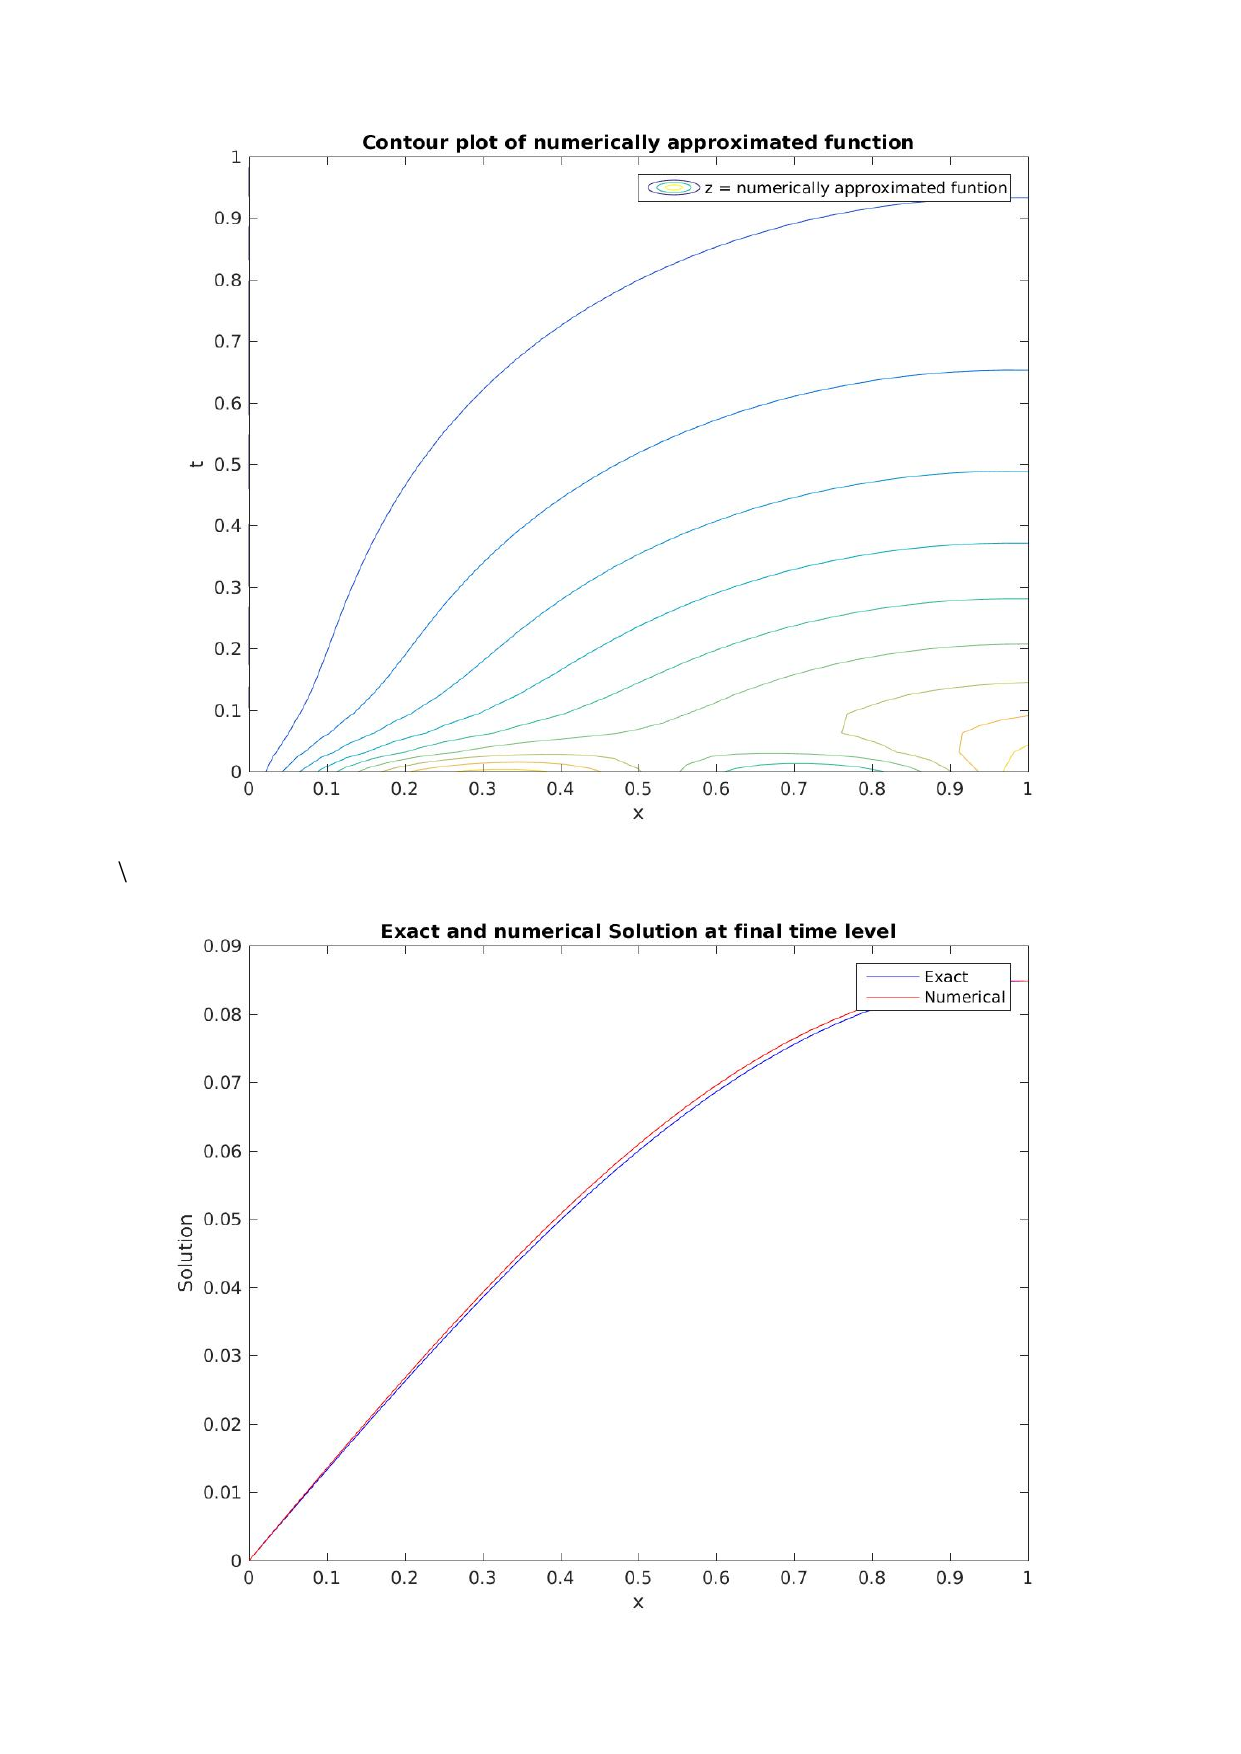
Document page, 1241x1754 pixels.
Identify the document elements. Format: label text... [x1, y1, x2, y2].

text \ [118, 854, 1122, 889]
picture [118, 100, 1123, 854]
picture [118, 889, 1123, 1643]
